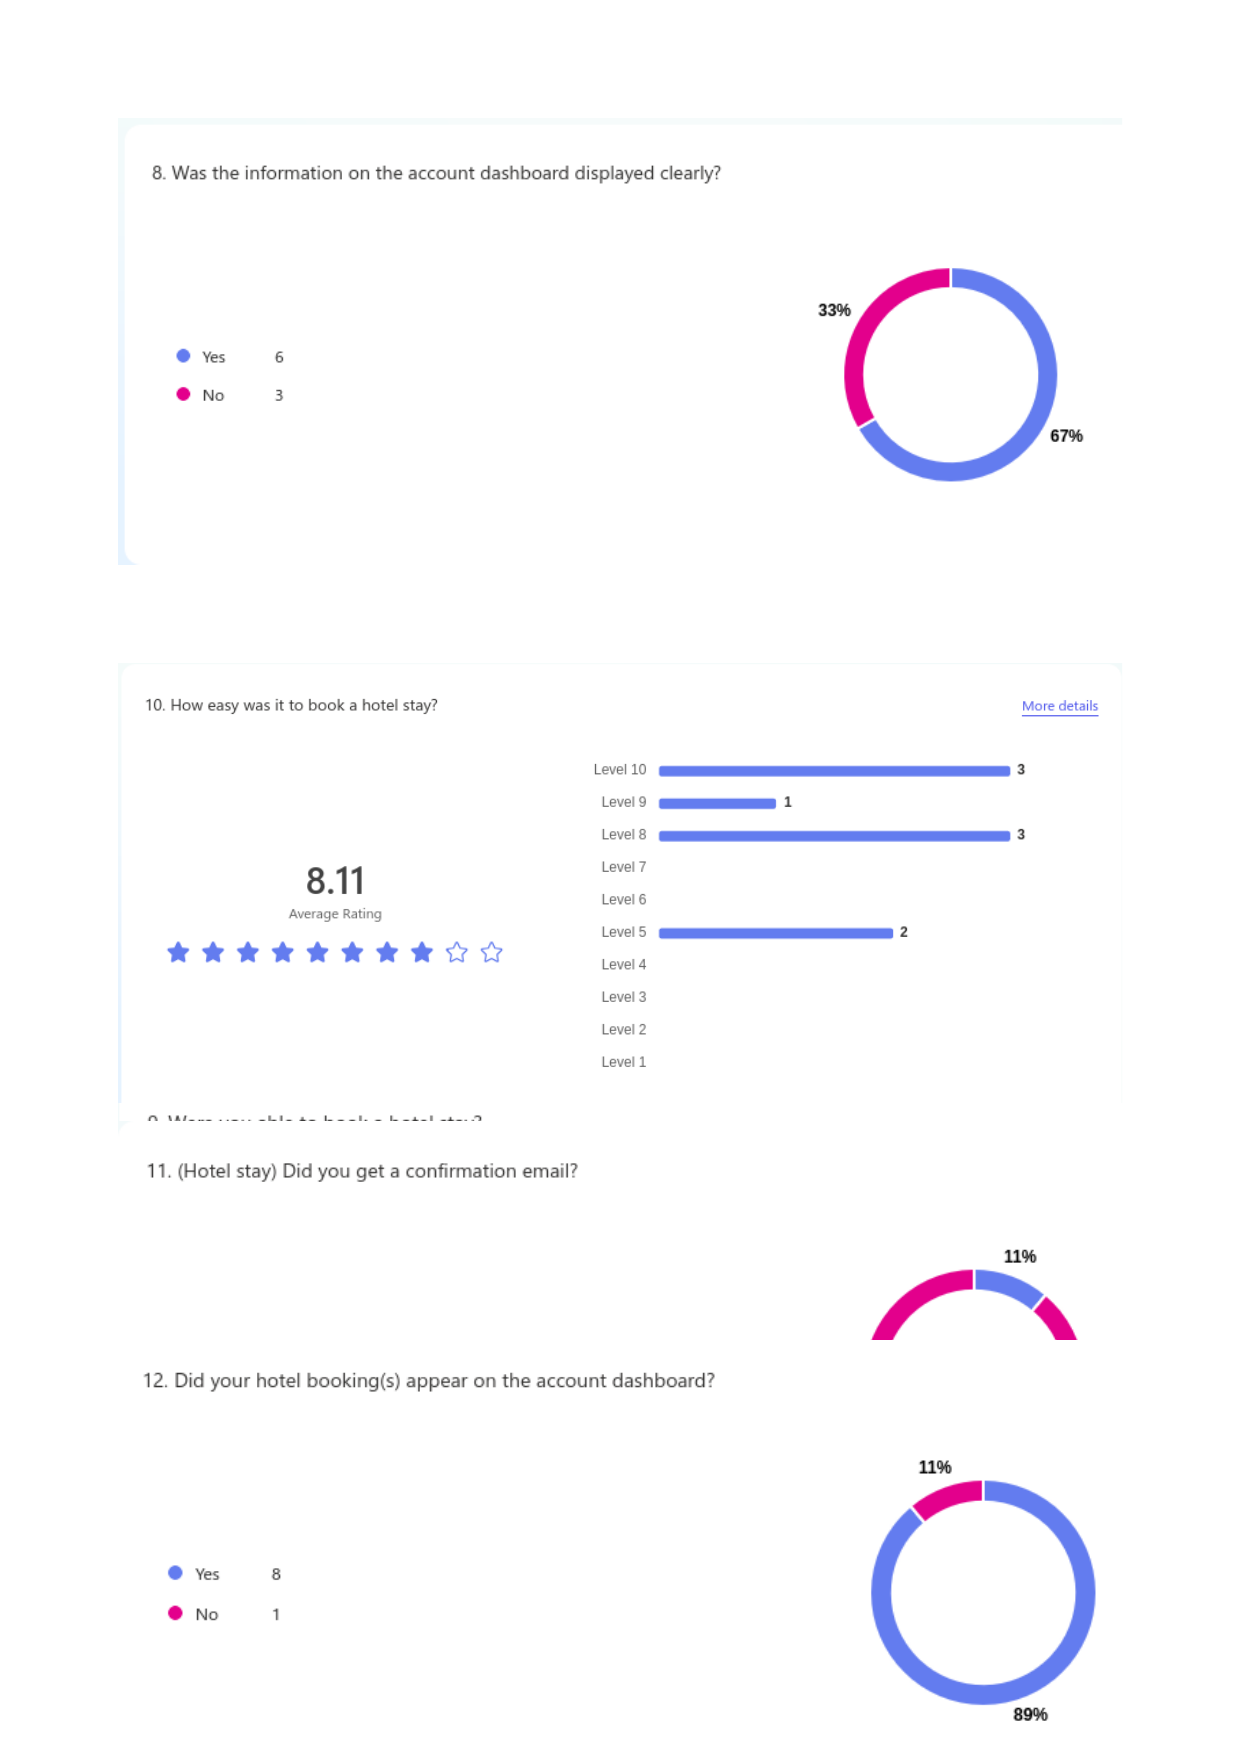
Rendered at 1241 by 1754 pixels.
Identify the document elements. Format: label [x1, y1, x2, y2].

picture [118, 663, 1123, 1754]
picture [118, 118, 1123, 565]
